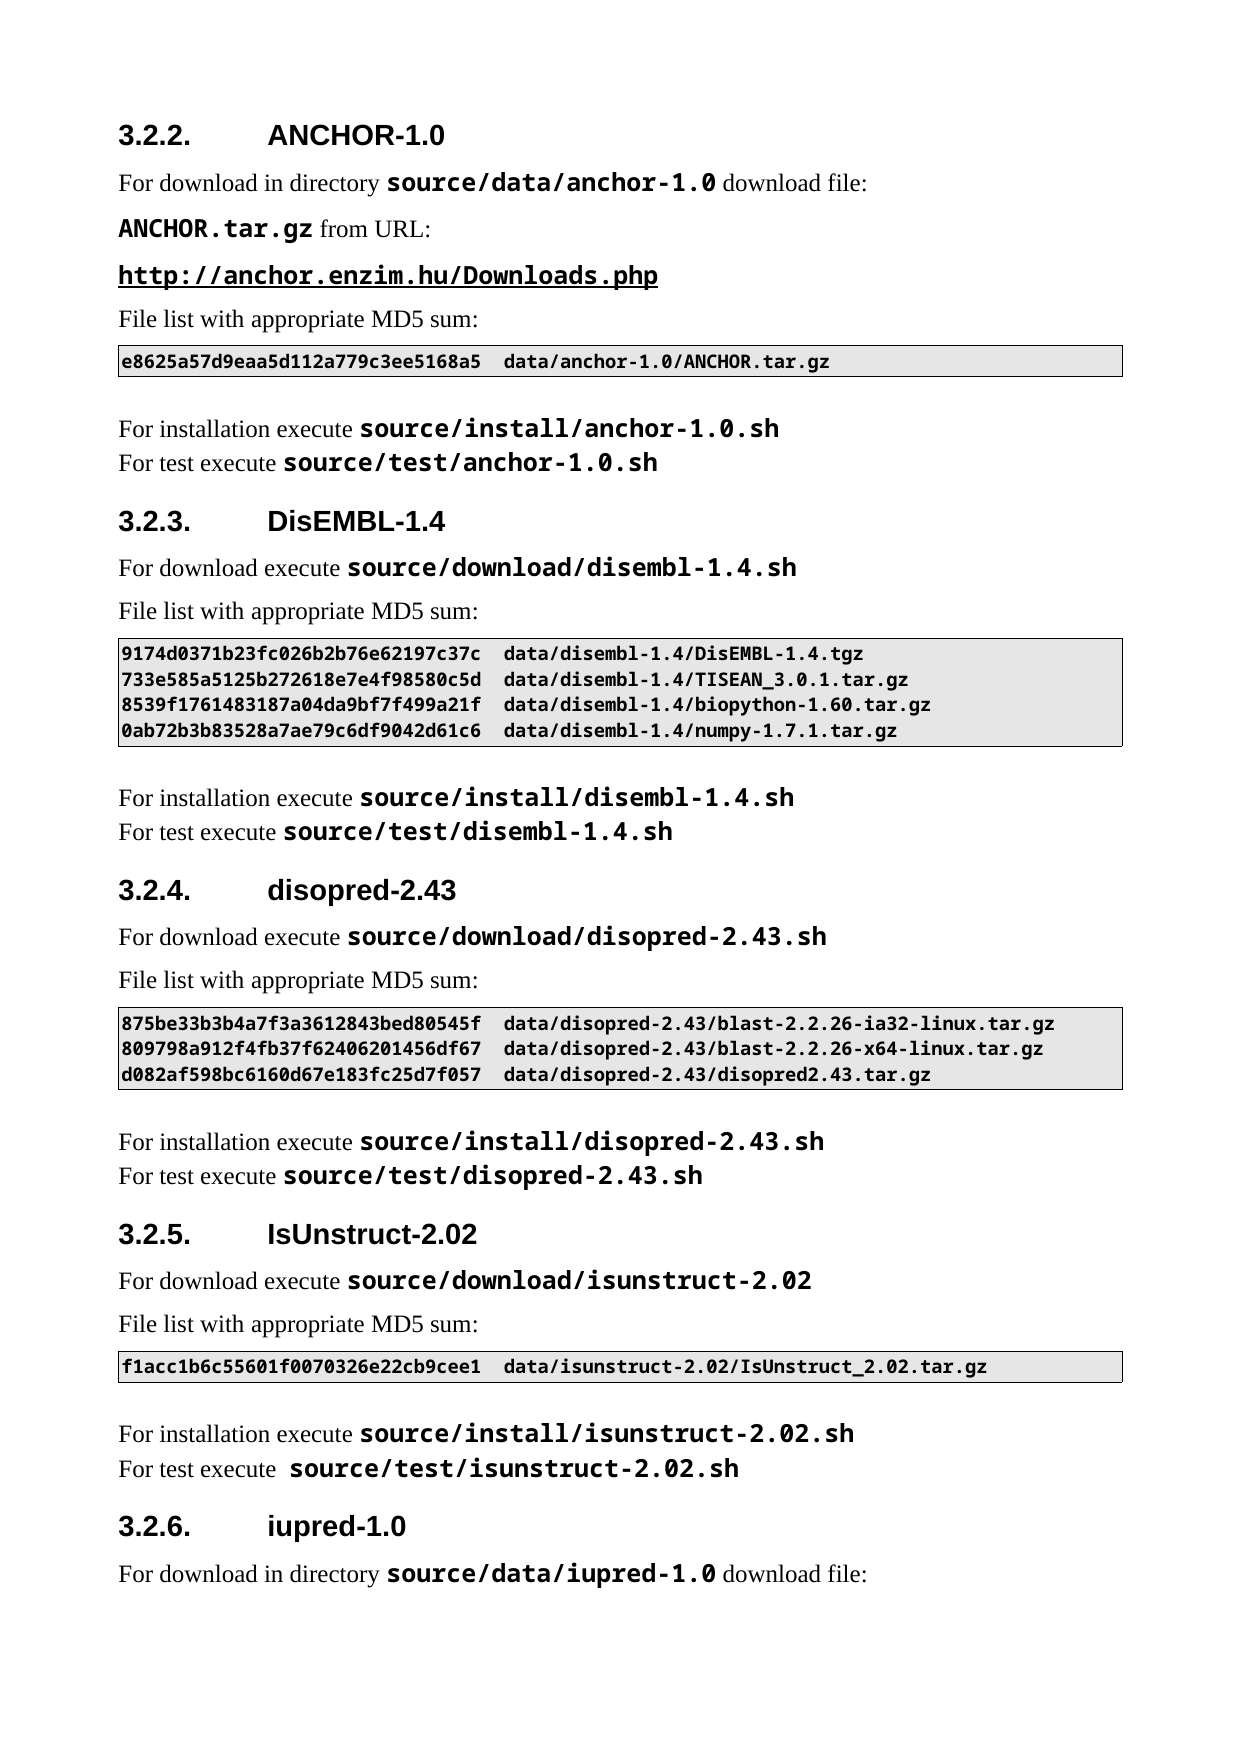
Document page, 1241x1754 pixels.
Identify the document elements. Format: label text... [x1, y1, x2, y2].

subtitle ANCHOR-1.0 [118, 118, 1122, 152]
text 8539f1761483187a04da9bf7f499a21f data/disembl-1.4/biopython-1.60.tar.gz [119, 689, 1122, 714]
text For download execute source/download/disopred-2.43.sh [118, 919, 1122, 953]
text http://anchor.enzim.hu/Downloads.php [118, 257, 1122, 291]
text 809798a912f4fb37f62406201456df67 data/disopred-2.43/blast-2.2.26-x64-linux.tar.gz [119, 1032, 1122, 1058]
text For download in directory source/data/anchor-1.0 download file: [118, 164, 1122, 198]
text 9174d0371b23fc026b2b76e62197c37c data/disembl-1.4/DisEMBL-1.4.tgz [119, 639, 1122, 663]
text f1acc1b6c55601f0070326e22cb9cee1 data/isunstruct-2.02/IsUnstruct_2.02.tar.gz [119, 1352, 1122, 1382]
text File list with appropriate MD5 sum: [118, 1309, 1122, 1338]
text For installation execute source/install/disopred-2.43.sh [118, 1123, 1122, 1158]
text For download in directory source/data/iupred-1.0 download file: [118, 1555, 1122, 1589]
text For download execute source/download/isunstruct-2.02 [118, 1263, 1122, 1297]
text 0ab72b3b83528a7ae79c6df9042d61c6 data/disembl-1.4/numpy-1.7.1.tar.gz [119, 714, 1122, 746]
text For test execute source/test/disembl-1.4.sh [118, 814, 1122, 848]
text For download execute source/download/disembl-1.4.sh [118, 550, 1122, 584]
text d082af598bc6160d67e183fc25d7f057 data/disopred-2.43/disopred2.43.tar.gz [119, 1058, 1122, 1089]
text File list with appropriate MD5 sum: [118, 304, 1122, 333]
subtitle iupred-1.0 [118, 1509, 1122, 1543]
text File list with appropriate MD5 sum: [118, 966, 1122, 994]
text For installation execute source/install/isunstruct-2.02.sh [118, 1416, 1122, 1450]
subtitle disopred-2.43 [118, 873, 1122, 907]
text For test execute source/test/isunstruct-2.02.sh [118, 1450, 1122, 1484]
subtitle IsUnstruct-2.02 [118, 1217, 1122, 1250]
subtitle DisEMBL-1.4 [118, 504, 1122, 537]
text e8625a57d9eaa5d112a779c3ee5168a5 data/anchor-1.0/ANCHOR.tar.gz [119, 346, 1122, 376]
text 733e585a5125b272618e7e4f98580c5d data/disembl-1.4/TISEAN_3.0.1.tar.gz [119, 663, 1122, 689]
text File list with appropriate MD5 sum: [118, 596, 1122, 625]
text For test execute source/test/disopred-2.43.sh [118, 1158, 1122, 1192]
text For test execute source/test/anchor-1.0.sh [118, 445, 1122, 479]
text ANCHOR.tar.gz from URL: [118, 211, 1122, 245]
text For installation execute source/install/disembl-1.4.sh [118, 780, 1122, 814]
text For installation execute source/install/anchor-1.0.sh [118, 411, 1122, 445]
text 875be33b3b4a7f3a3612843bed80545f data/disopred-2.43/blast-2.2.26-ia32-linux.tar.gz [119, 1008, 1122, 1032]
